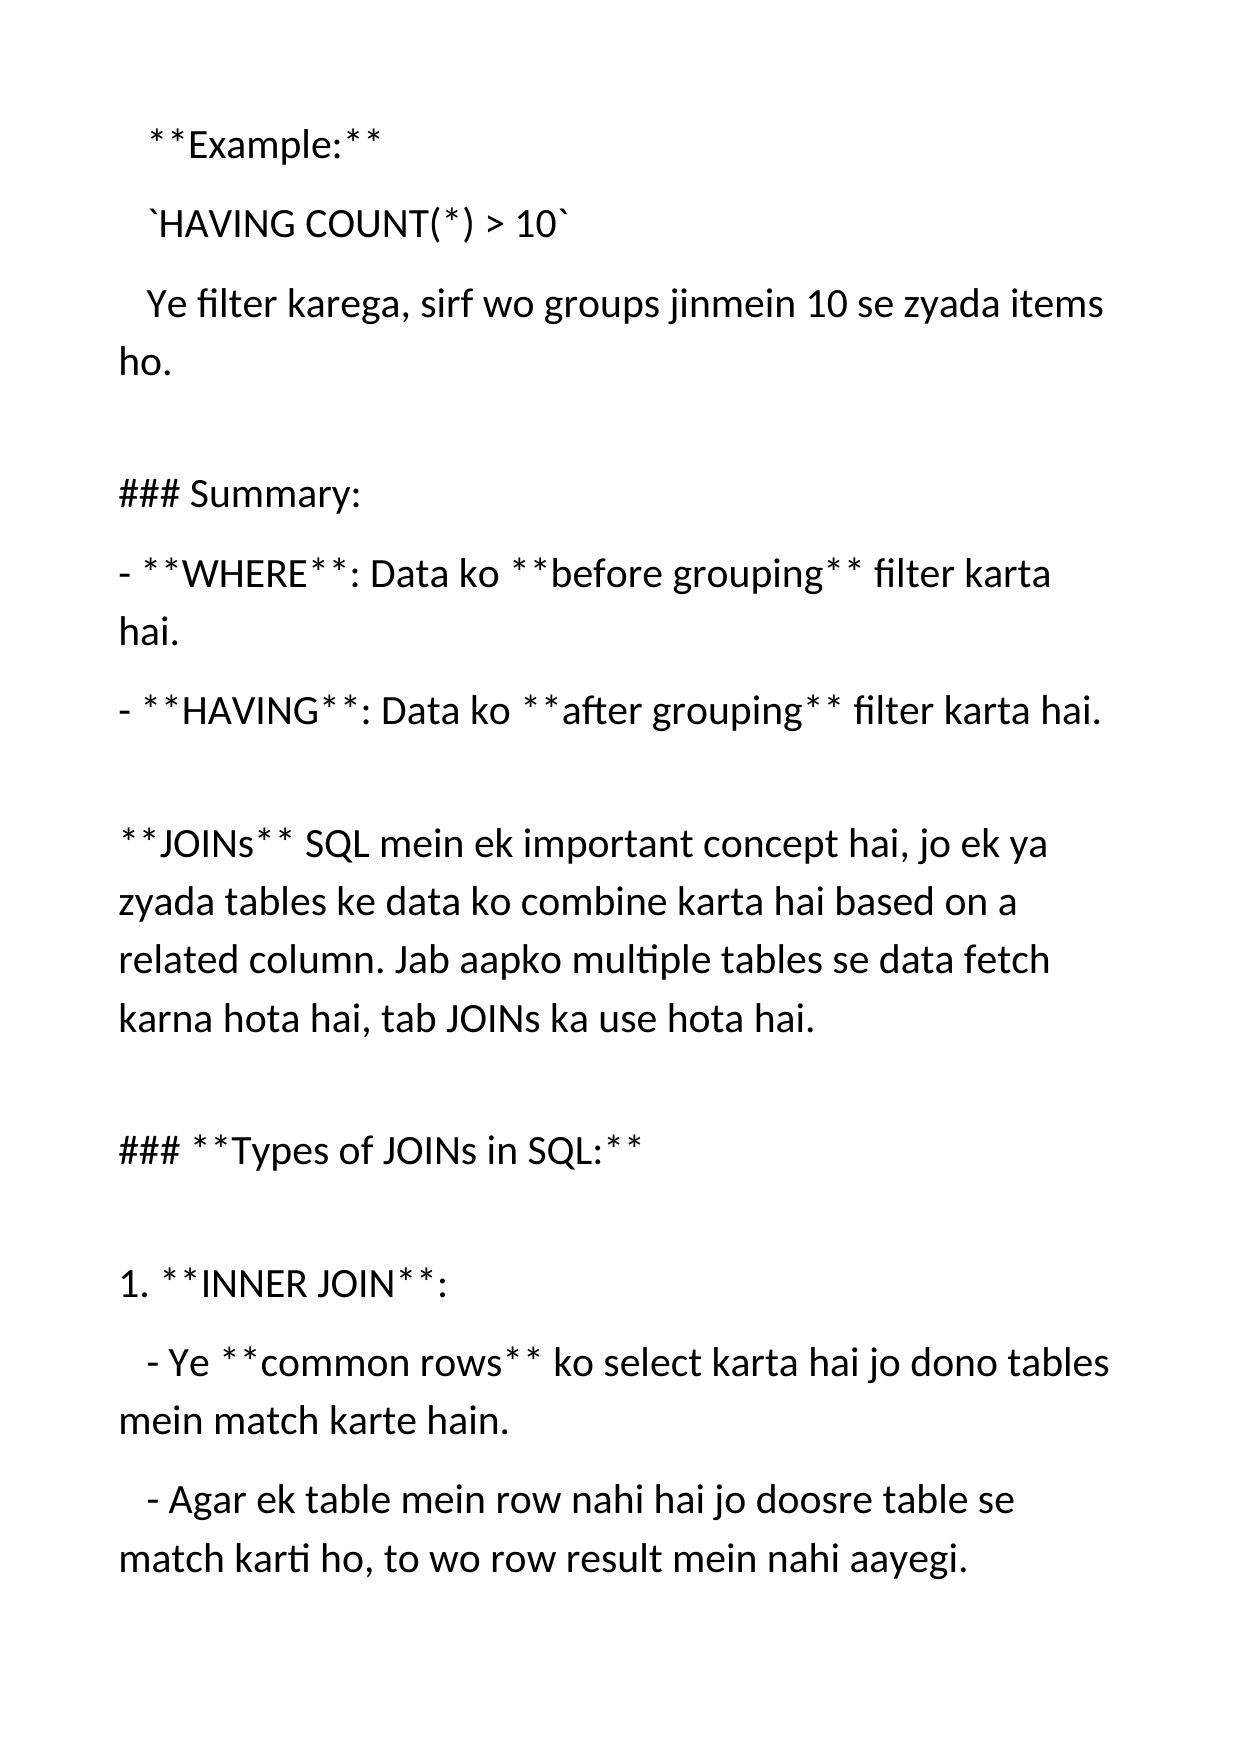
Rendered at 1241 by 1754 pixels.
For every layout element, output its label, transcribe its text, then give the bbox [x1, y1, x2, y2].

text - **WHERE**: Data ko **before grouping** filter karta hai. [118, 547, 1122, 656]
text 1. **INNER JOIN**: [118, 1257, 1122, 1307]
text **Example:** [118, 118, 1122, 169]
text **JOINs** SQL mein ek important concept hai, jo ek ya zyada tables ke data ko combine karta hai based on a related column. Jab aapko multiple tables se data fetch karna hota hai, tab JOINs ka use hota hai. [118, 817, 1122, 1043]
text ### **Types of JOINs in SQL:** [118, 1124, 1122, 1175]
text Ye filter karega, sirf wo groups jinmein 10 se zyada items ho. [118, 277, 1122, 386]
text - **HAVING**: Data ko **after grouping** filter karta hai. [118, 684, 1122, 735]
text - Ye **common rows** ko select karta hai jo dono tables mein match karte hain. [118, 1336, 1122, 1445]
text - Agar ek table mein row nahi hai jo doosre table se match karti ho, to wo row result mein nahi aayegi. [118, 1473, 1122, 1583]
text ### Summary: [118, 467, 1122, 518]
text `HAVING COUNT(*) > 10` [118, 197, 1122, 248]
